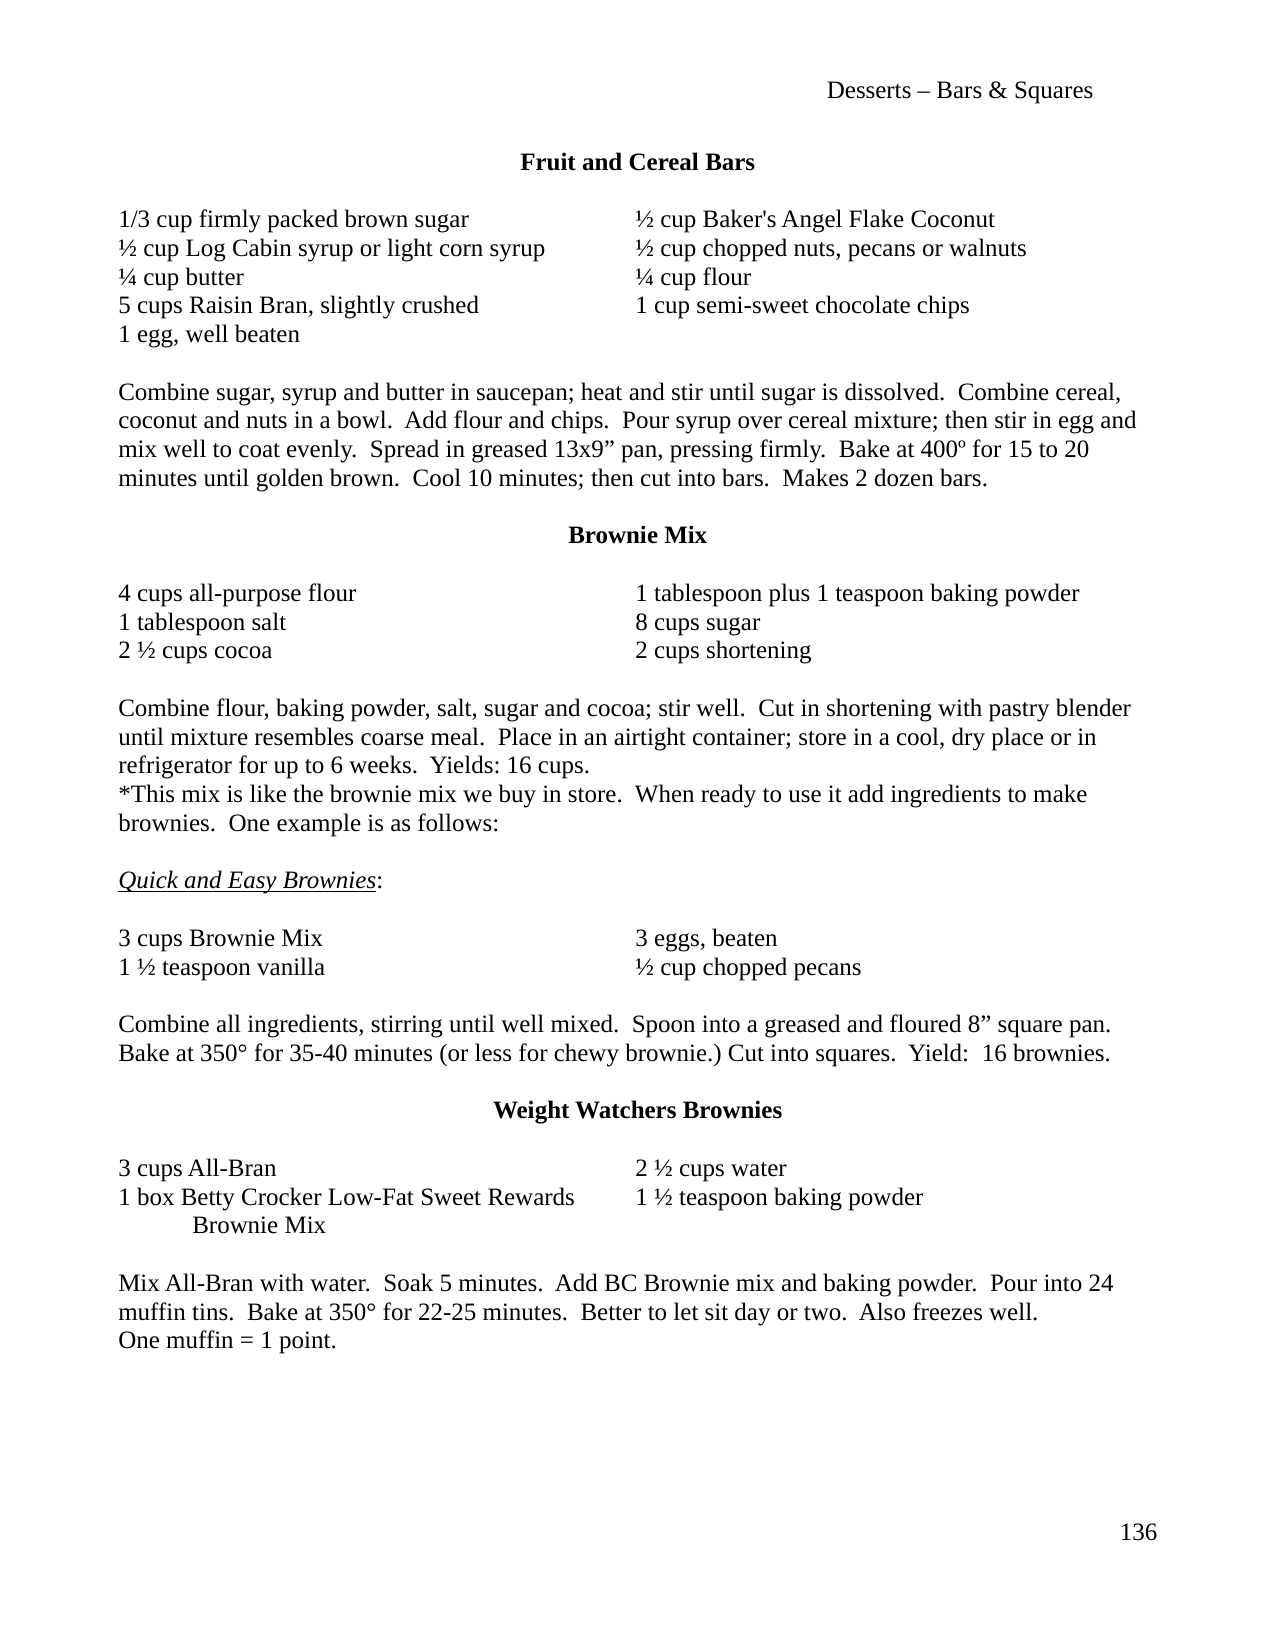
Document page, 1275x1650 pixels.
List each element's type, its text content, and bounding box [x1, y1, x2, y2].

text Weight Watchers Brownies [118, 1096, 1157, 1124]
text Fruit and Cereal Bars [118, 147, 1157, 176]
text Quick and Easy Brownies: [118, 866, 1157, 894]
text 2 ½ cups cocoa 2 cups shortening [118, 636, 1157, 664]
text 1 tablespoon salt 8 cups sugar [118, 607, 1157, 636]
text 1 box Betty Crocker Low-Fat Sweet Rewards 1 ½ teaspoon baking powder [118, 1182, 1157, 1211]
text ¼ cup butter ¼ cup flour [118, 262, 1157, 291]
text Brownie Mix [118, 1211, 1157, 1239]
text 1 ½ teaspoon vanilla ½ cup chopped pecans [118, 952, 1157, 981]
text Combine sugar, syrup and butter in saucepan; heat and stir until sugar is dissolved. Combine cereal, coconut and nuts in a bowl. Add flour and chips. Pour syrup over cereal mixture; then stir in egg and mix well to coat evenly. Spread in greased 13x9” pan, pressing firmly. Bake at 400º for 15 to 20 minutes until golden brown. Cool 10 minutes; then cut into bars. Makes 2 dozen bars. [118, 377, 1157, 492]
text One muffin = 1 point. [118, 1326, 1157, 1354]
text Mix All-Bran with water. Soak 5 minutes. Add BC Brownie mix and baking powder. Pour into 24 muffin tins. Bake at 350° for 22-25 minutes. Better to let sit day or two. Also freezes well. [118, 1268, 1157, 1326]
text Combine flour, baking powder, salt, sugar and cocoa; stir well. Cut in shortening with pastry blender until mixture resembles coarse meal. Place in an airtight container; store in a cool, dry place or in refrigerator for up to 6 weeks. Yields: 16 cups. [118, 693, 1157, 779]
text 1 egg, well beaten [118, 319, 1157, 348]
text 4 cups all-purpose flour 1 tablespoon plus 1 teaspoon baking powder [118, 578, 1157, 607]
text 1/3 cup firmly packed brown sugar ½ cup Baker's Angel Flake Coconut [118, 204, 1157, 233]
text ½ cup Log Cabin syrup or light corn syrup ½ cup chopped nuts, pecans or walnuts [118, 233, 1157, 262]
text 3 cups All-Bran 2 ½ cups water [118, 1153, 1157, 1182]
text Brownie Mix [118, 521, 1157, 549]
text *This mix is like the brownie mix we buy in store. When ready to use it add ingredients to make brownies. One example is as follows: [118, 779, 1157, 837]
text Combine all ingredients, stirring until well mixed. Spoon into a greased and floured 8” square pan. Bake at 350° for 35-40 minutes (or less for chewy brownie.) Cut into squares. Yield: 16 brownies. [118, 1009, 1157, 1067]
text 3 cups Brownie Mix 3 eggs, beaten [118, 923, 1157, 952]
text 5 cups Raisin Bran, slightly crushed 1 cup semi-sweet chocolate chips [118, 291, 1157, 319]
